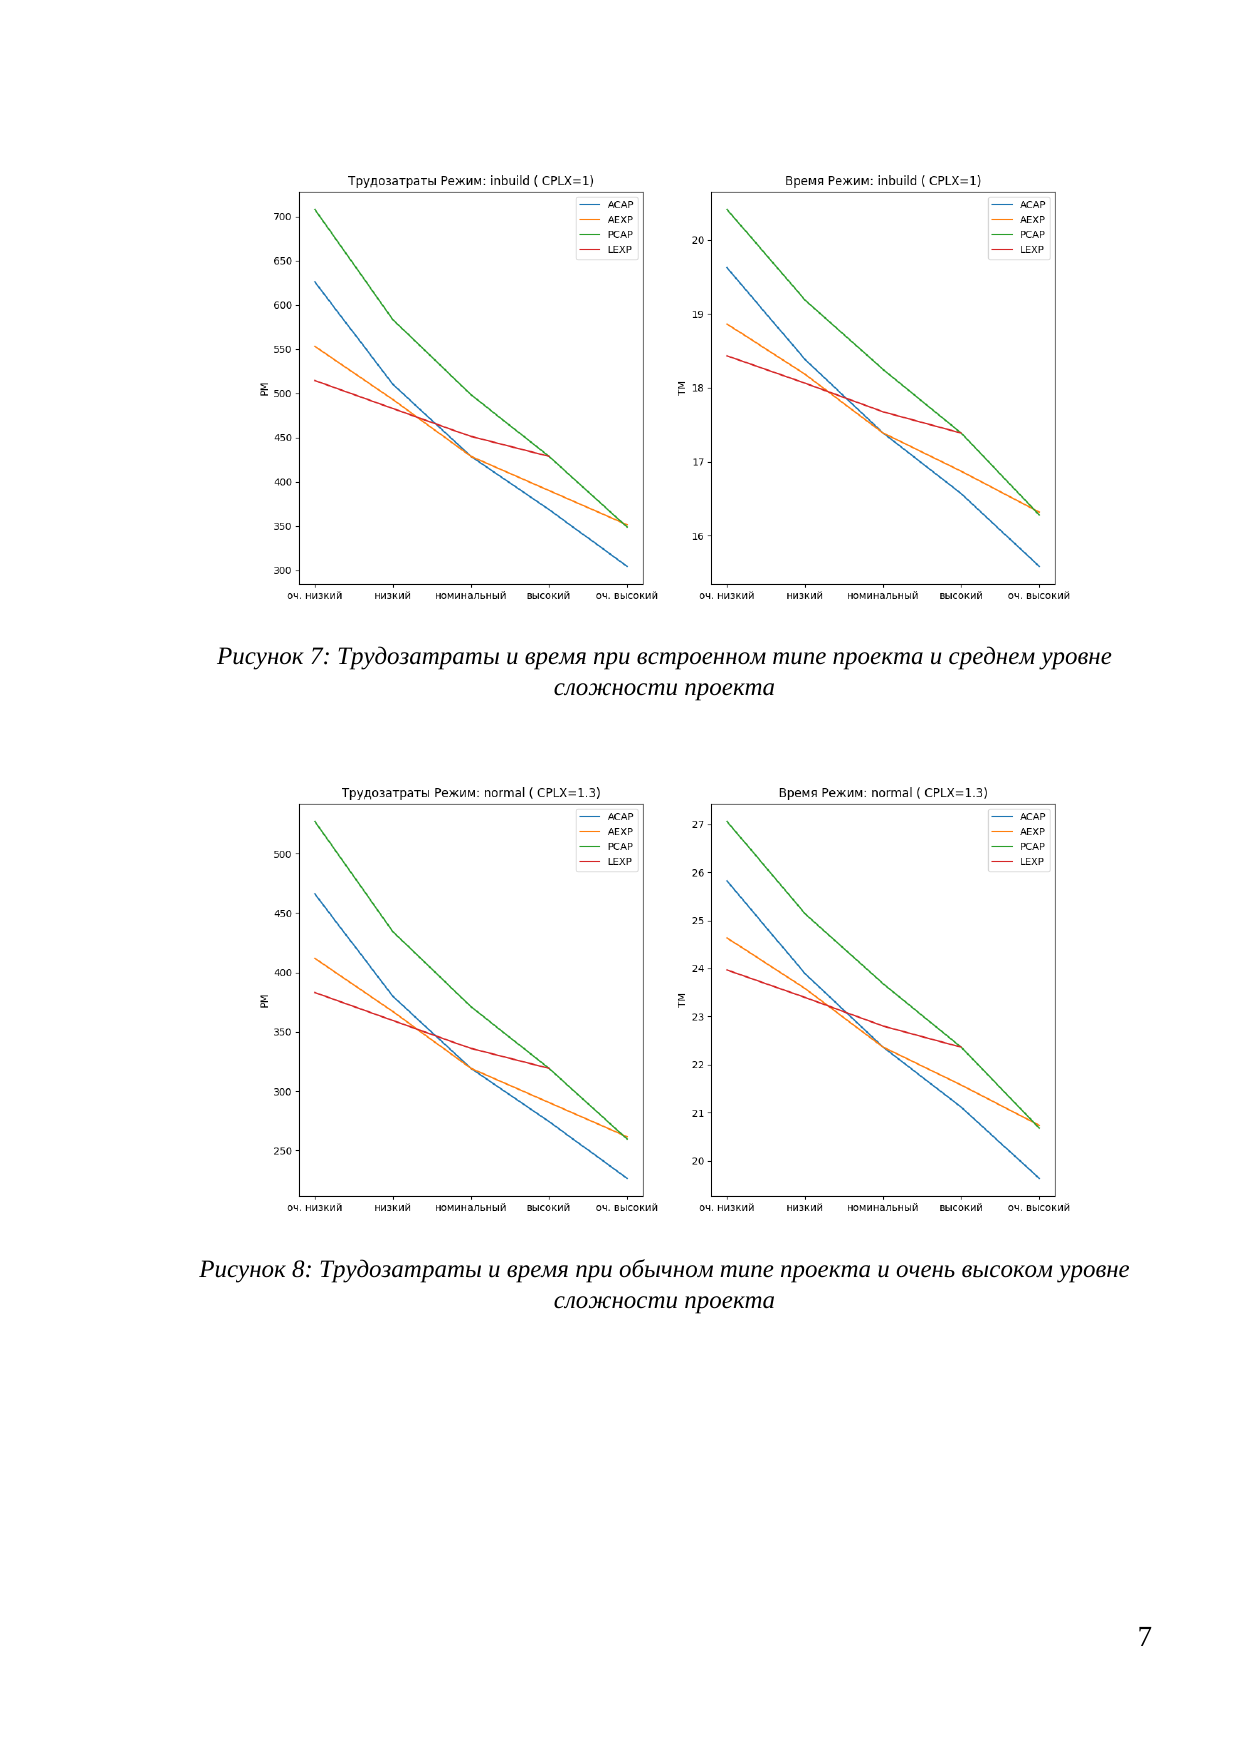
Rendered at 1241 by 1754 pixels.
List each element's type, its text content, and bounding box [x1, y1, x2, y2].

picture [177, 743, 1152, 1252]
picture [177, 130, 1152, 640]
text Рисунок 8: Трудозатраты и время при обычном типе проекта и очень высоком уровне сложности проекта [177, 1252, 1152, 1314]
text Рисунок 7: Трудозатраты и время при встроенном типе проекта и среднем уровне сложности проекта [177, 640, 1152, 701]
